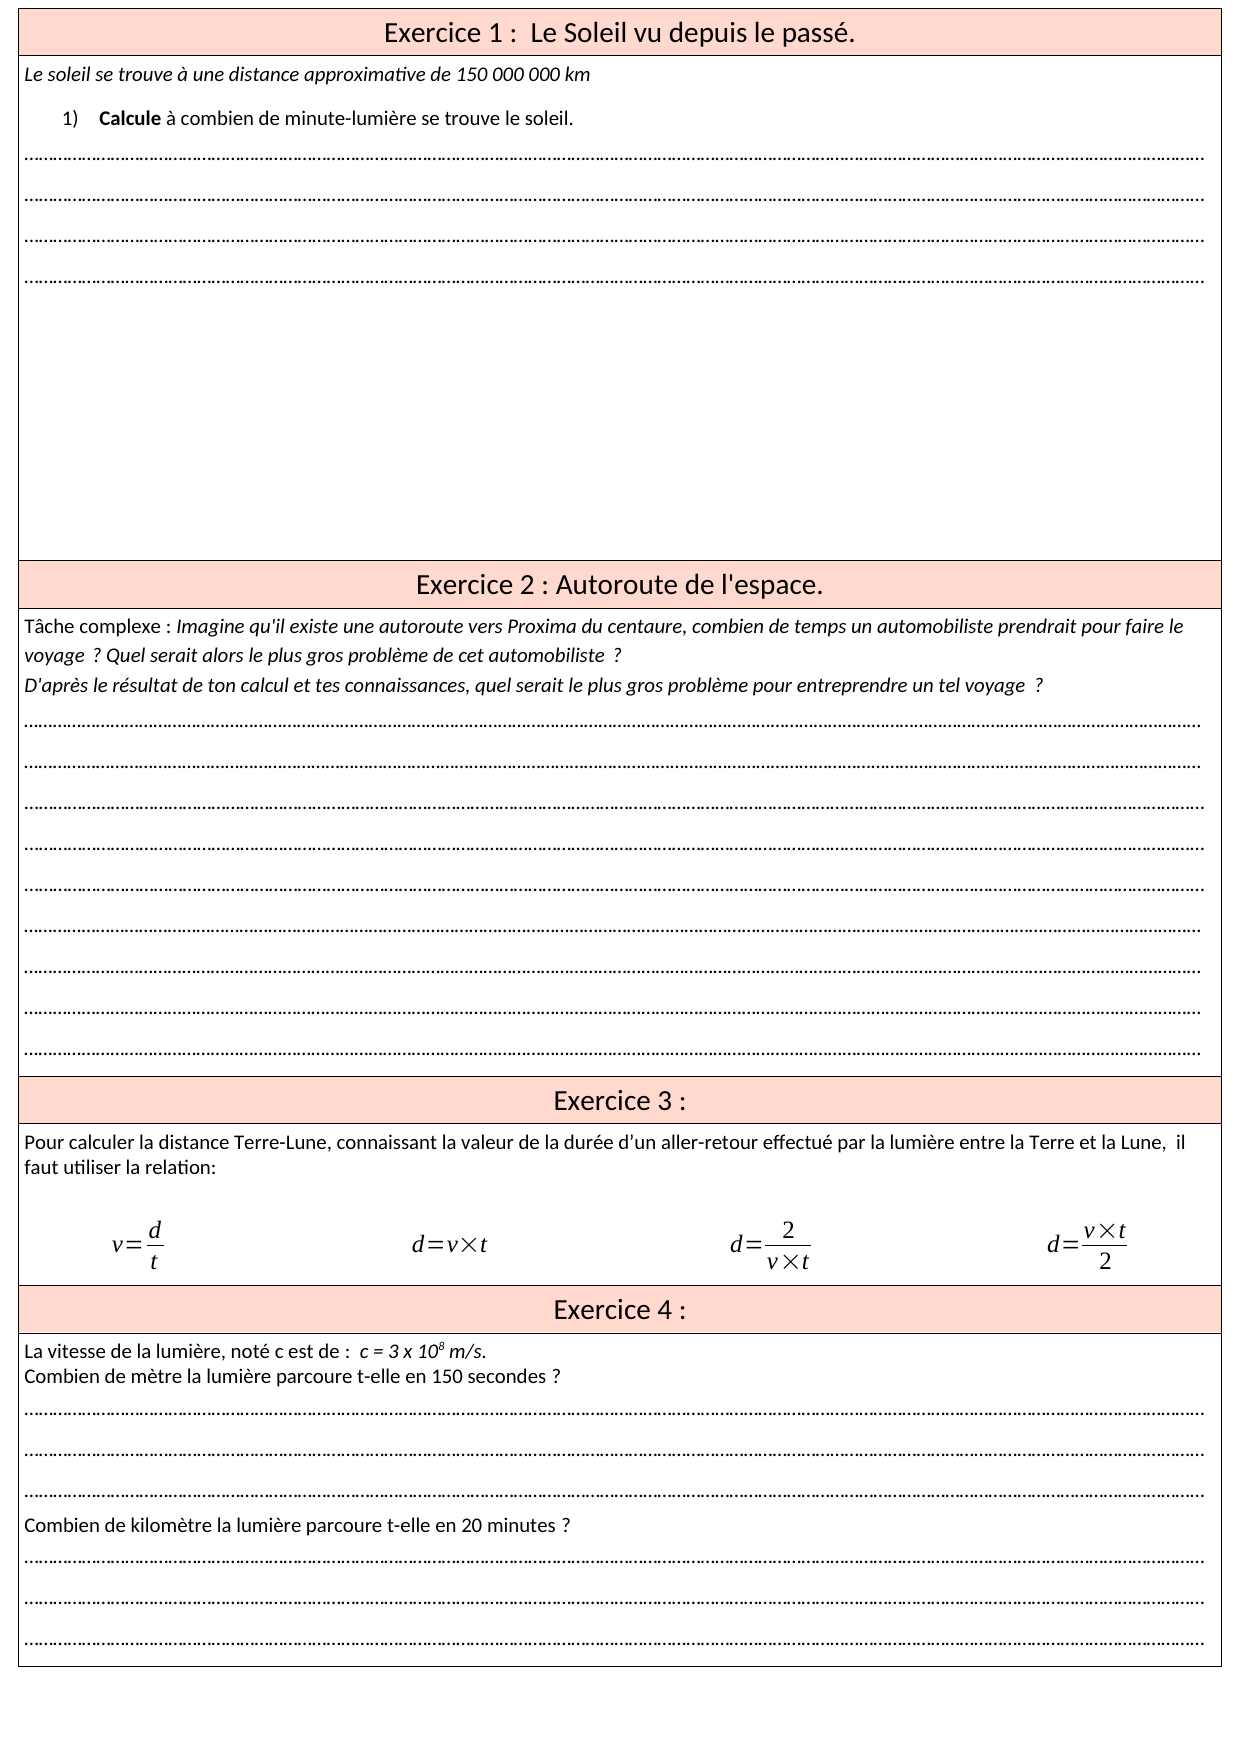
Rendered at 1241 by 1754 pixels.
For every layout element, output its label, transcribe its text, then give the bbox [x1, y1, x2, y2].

table_header Exercice 1 : Le Soleil vu depuis le passé. [19, 9, 1221, 55]
table_cell Le soleil se trouve à une distance approximative de 150 000 000 km Calcule à combien de minute-lumière se trouve le soleil. ………………………………………………………………………………………………………………………………………………………………………………………………………………………… ………………………………………………………………………………………………………………………………………………………………………………………………………………………… ………………………………………………………………………………………………………………………………………………………………………………………………………………………… ………………………………………………………………………………………………………………………………………………………………………………………………………………………… [19, 56, 1221, 560]
table_header Exercice 3 : [19, 1077, 1221, 1123]
table_header Exercice 4 : [19, 1286, 1221, 1332]
table_header Exercice 2 : Autoroute de l'espace. [19, 561, 1221, 608]
table_cell Tâche complexe : Imagine qu'il existe une autoroute vers Proxima du centaure, combien de temps un automobiliste prendrait pour faire le voyage ? Quel serait alors le plus gros problème de cet automobiliste ? D'après le résultat de ton calcul et tes connaissances, quel serait le plus gros problème pour entreprendre un tel voyage ? ………………………………………………………………………………………………………………………………………………………………………………………………………………………… ………………………………………………………………………………………………………………………………………………………………………………………………………………………… ………………………………………………………………………………………………………………………………………………………………………………………………………………………… ………………………………………………………………………………………………………………………………………………………………………………………………………………………… ………………………………………………………………………………………………………………………………………………………………………………………………………………………… ………………………………………………………………………………………………………………………………………………………………………………………………………………………… ………………………………………………………………………………………………………………………………………………………………………………………………………………………… ………………………………………………………………………………………………………………………………………………………………………………………………………………………… ………………………………………………………………………………………………………………………………………………………………………………………………………………………… [19, 609, 1221, 1076]
table_cell Pour calculer la distance Terre-Lune, connaissant la valeur de la durée d’un aller-retour effectué par la lumière entre la Terre et la Lune, il faut utiliser la relation: [19, 1124, 1221, 1285]
table_cell La vitesse de la lumière, noté c est de : c = 3 x 108 m/s. Combien de mètre la lumière parcoure t-elle en 150 secondes ? ………………………………………………………………………………………………………………………………………………………………………………………………………………………… ………………………………………………………………………………………………………………………………………………………………………………………………………………………… ………………………………………………………………………………………………………………………………………………………………………………………………………………………… Combien de kilomètre la lumière parcoure t-elle en 20 minutes ? ………………………………………………………………………………………………………………………………………………………………………………………………………………………… ………………………………………………………………………………………………………………………………………………………………………………………………………………………… ………………………………………………………………………………………………………………………………………………………………………………………………………………………… [19, 1334, 1221, 1666]
